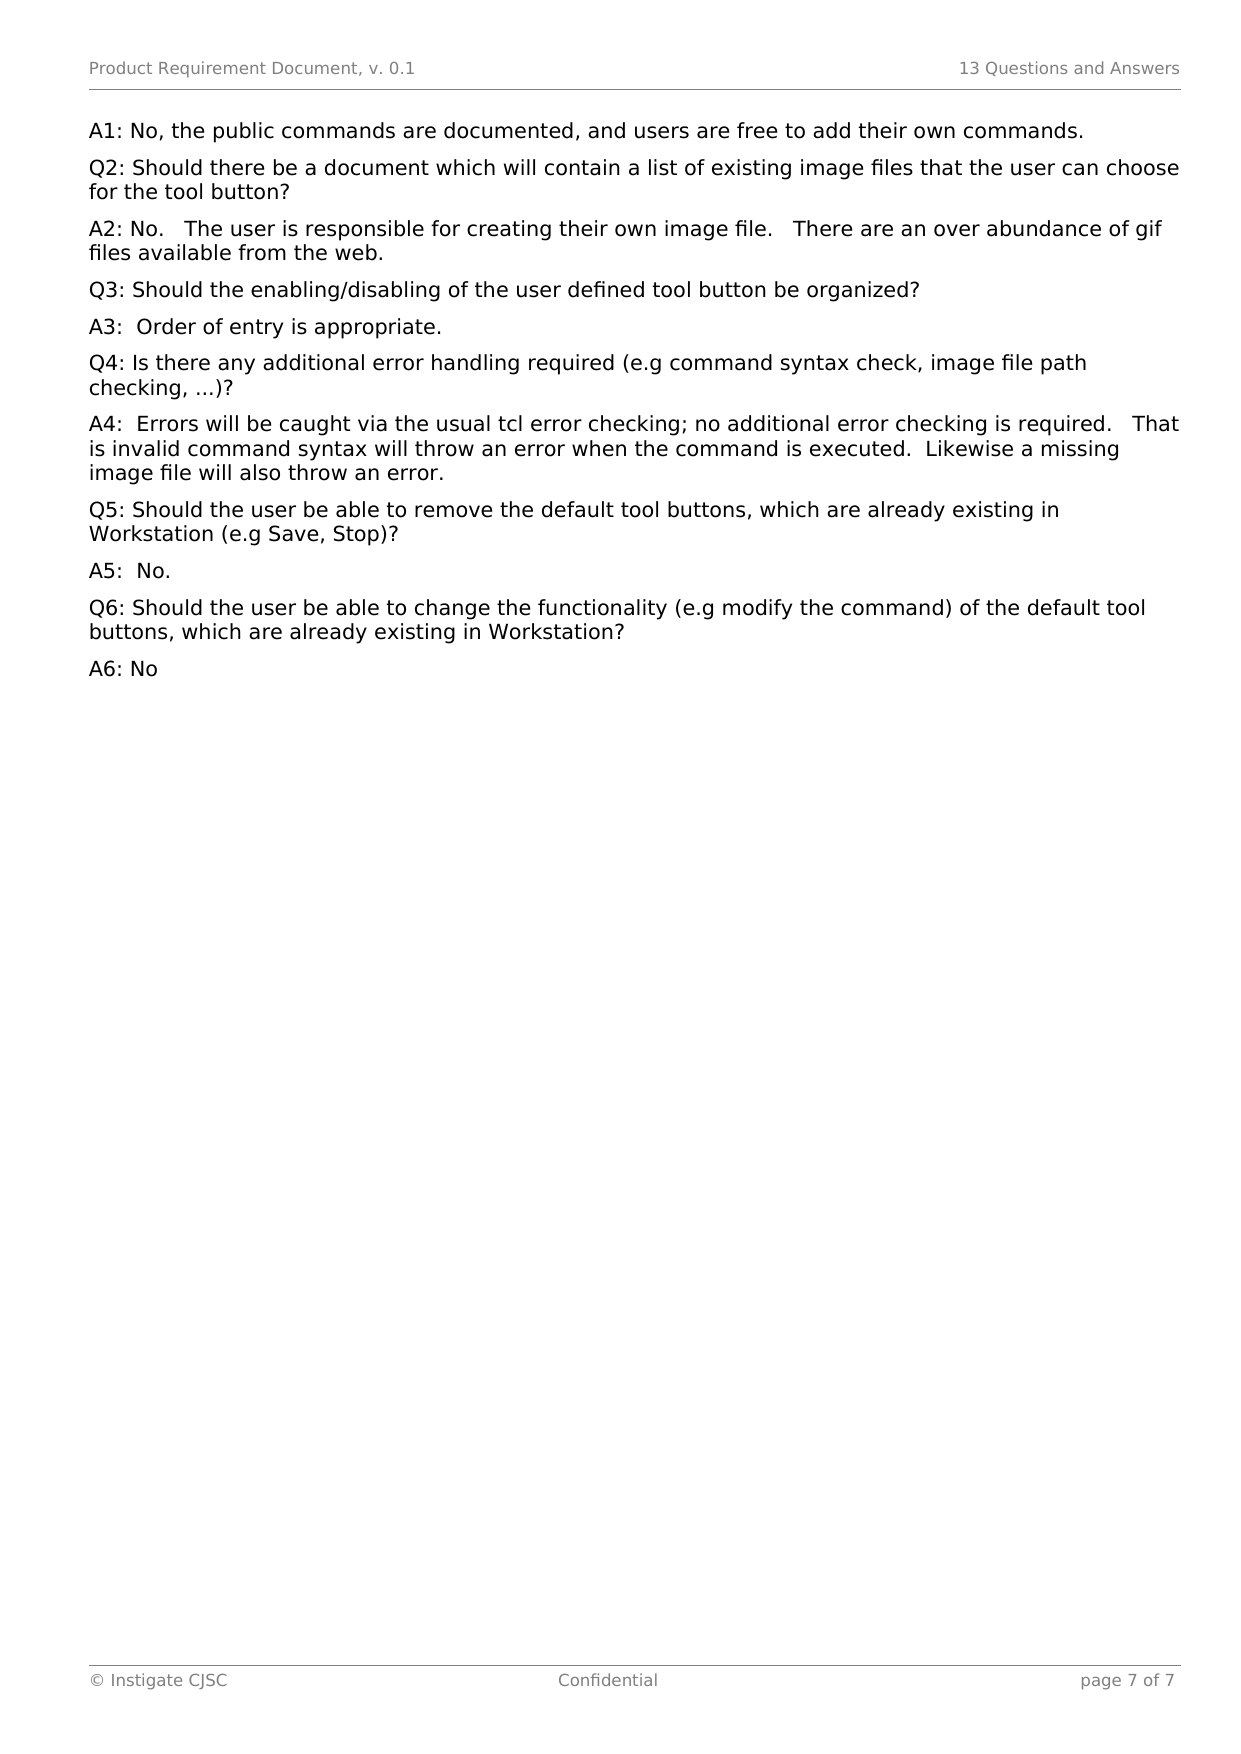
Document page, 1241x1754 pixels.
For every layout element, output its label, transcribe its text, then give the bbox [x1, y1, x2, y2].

text A2: No. The user is responsible for creating their own image file. There are an over abundance of gif files available from the web. [88, 217, 1181, 265]
text Q5: Should the user be able to remove the default tool buttons, which are already existing in Workstation (e.g Save, Stop)? [88, 498, 1181, 546]
text Q6: Should the user be able to change the functionality (e.g modify the command) of the default tool buttons, which are already existing in Workstation? [88, 596, 1181, 644]
text Q2: Should there be a document which will contain a list of existing image files that the user can choose for the tool button? [88, 156, 1181, 204]
text A3: Order of entry is appropriate. [88, 315, 1181, 339]
text A4: Errors will be caught via the usual tcl error checking; no additional error checking is required. That is invalid command syntax will throw an error when the command is executed. Likewise a missing image file will also throw an error. [88, 412, 1181, 485]
text Q3: Should the enabling/disabling of the user defined tool button be organized? [88, 278, 1181, 302]
text A6: No [88, 657, 1181, 681]
text Q4: Is there any additional error handling required (e.g command syntax check, image file path checking, ...)? [88, 351, 1181, 400]
text A5: No. [88, 559, 1181, 583]
text A1: No, the public commands are documented, and users are free to add their own commands. [88, 119, 1181, 143]
